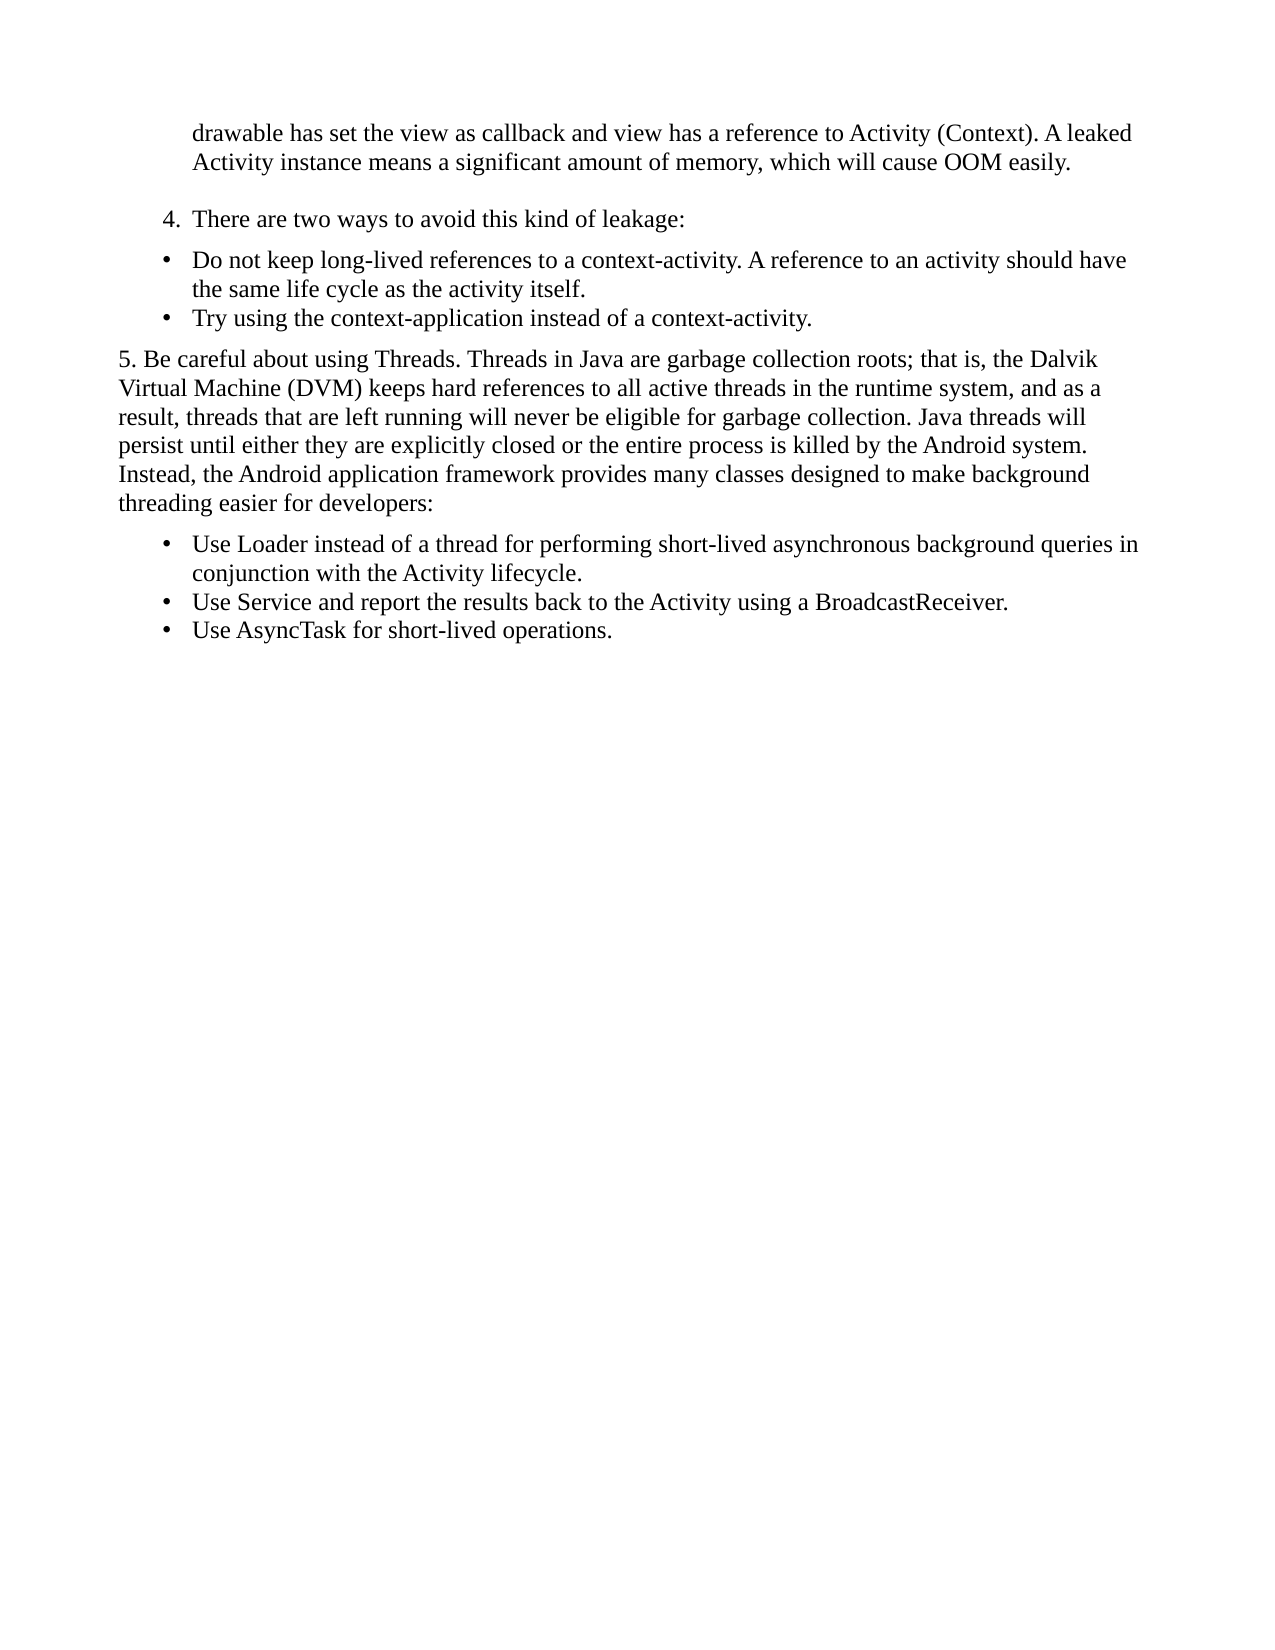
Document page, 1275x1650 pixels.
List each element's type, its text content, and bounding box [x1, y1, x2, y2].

list Do not keep long-lived references to a context-activity. A reference to an activity should have the same life cycle as the activity itself. [162, 246, 1157, 303]
text 5. Be careful about using Threads. Threads in Java are garbage collection roots; that is, the Dalvik Virtual Machine (DVM) keeps hard references to all active threads in the runtime system, and as a result, threads that are left running will never be eligible for garbage collection. Java threads will persist until either they are explicitly closed or the entire process is killed by the Android system. Instead, the Android application framework provides many classes designed to make background threading easier for developers: [118, 344, 1157, 517]
list Use AsyncTask for short-lived operations. [162, 616, 1157, 644]
list Use Loader instead of a thread for performing short-lived asynchronous background queries in conjunction with the Activity lifecycle. [162, 529, 1157, 587]
list There are two ways to avoid this kind of leakage: [162, 204, 1157, 233]
list drawable has set the view as callback and view has a reference to Activity (Context). A leaked Activity instance means a significant amount of memory, which will cause OOM easily. [162, 118, 1157, 176]
list Use Service and report the results back to the Activity using a BroadcastReceiver. [162, 587, 1157, 616]
list Try using the context-application instead of a context-activity. [162, 303, 1157, 332]
